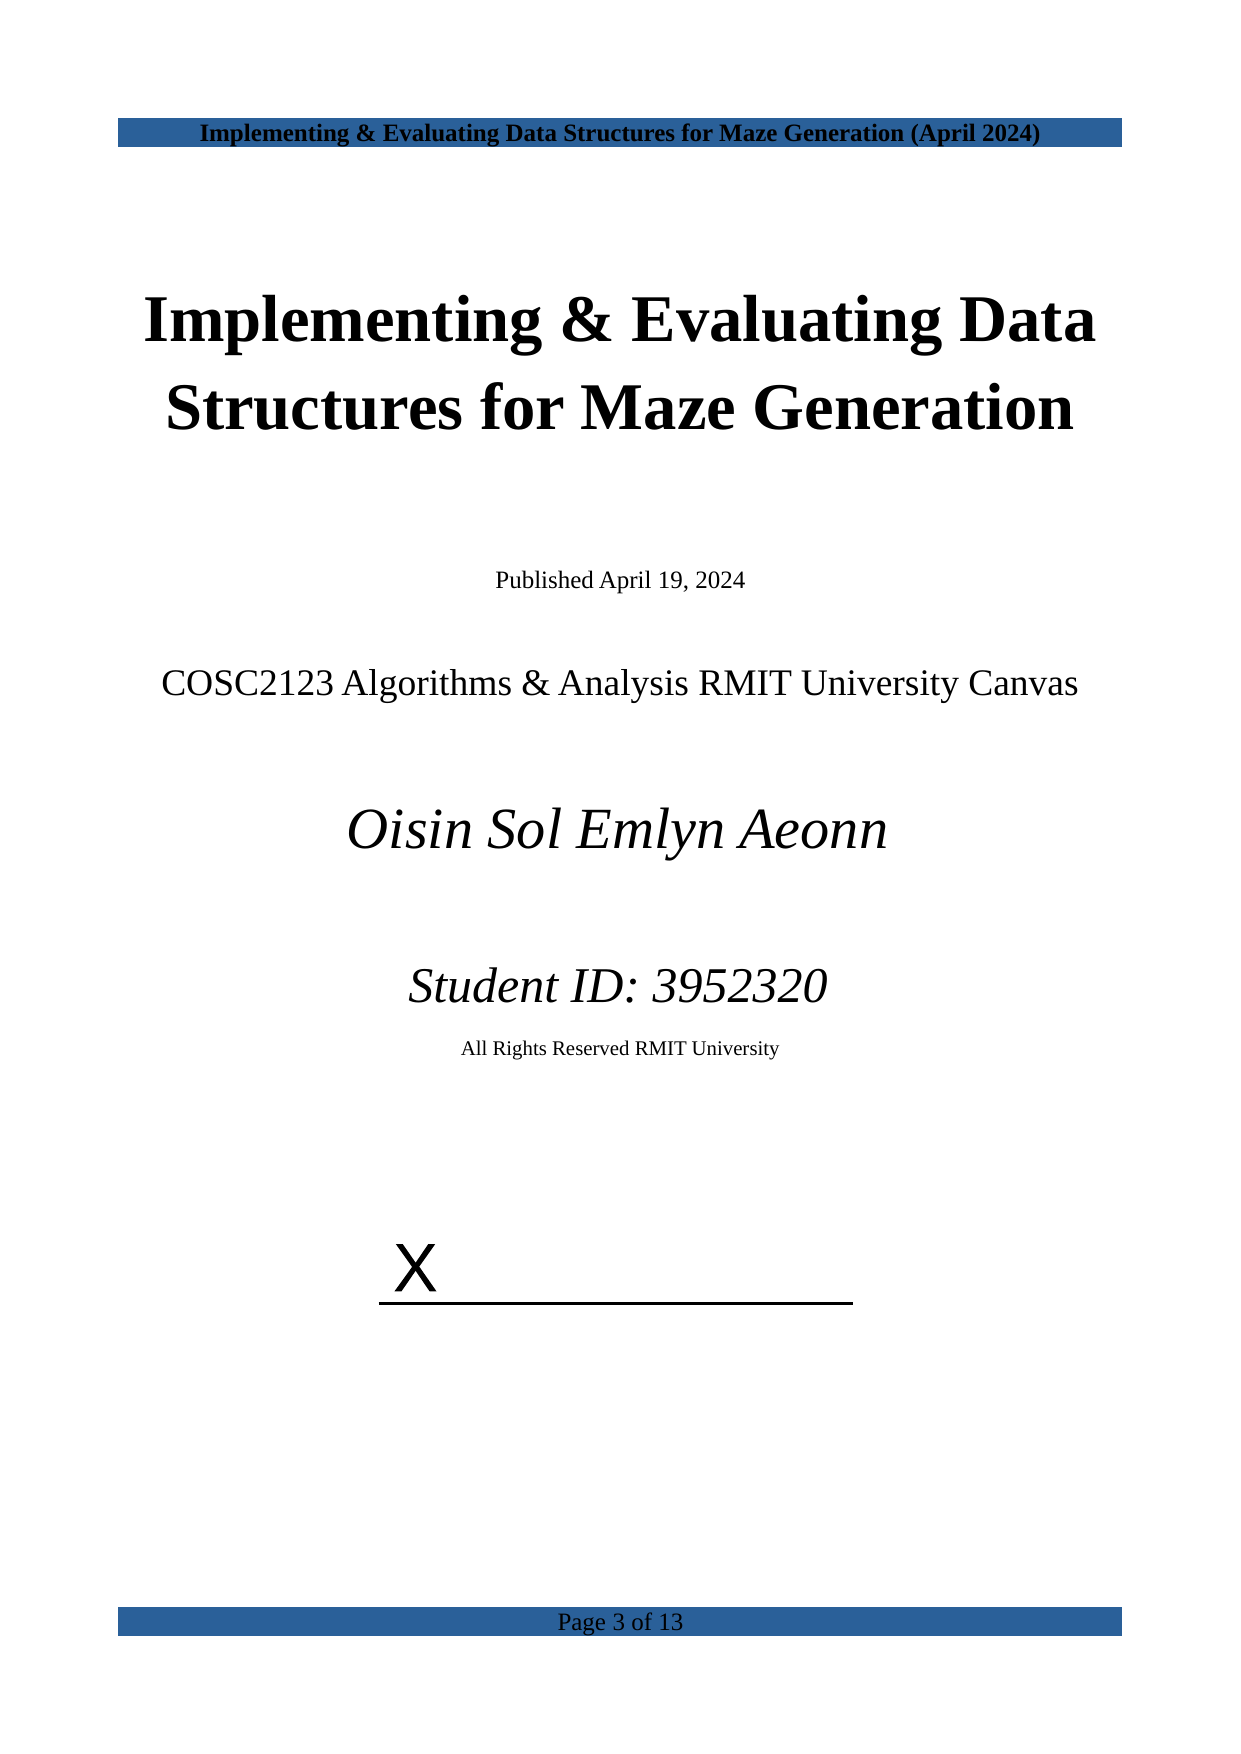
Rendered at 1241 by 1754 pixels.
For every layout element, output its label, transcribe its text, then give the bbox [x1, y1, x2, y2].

text Implementing & Evaluating Data Structures for Maze Generation [118, 279, 1122, 444]
text Oisin Sol Emlyn Aeonn [118, 794, 1122, 861]
text Published April 19, 2024 [118, 565, 1122, 594]
text COSC2123 Algorithms & Analysis RMIT University Canvas [118, 660, 1122, 703]
text All Rights Reserved RMIT University [118, 1036, 1122, 1060]
text Student ID: 3952320 [118, 956, 1122, 1013]
